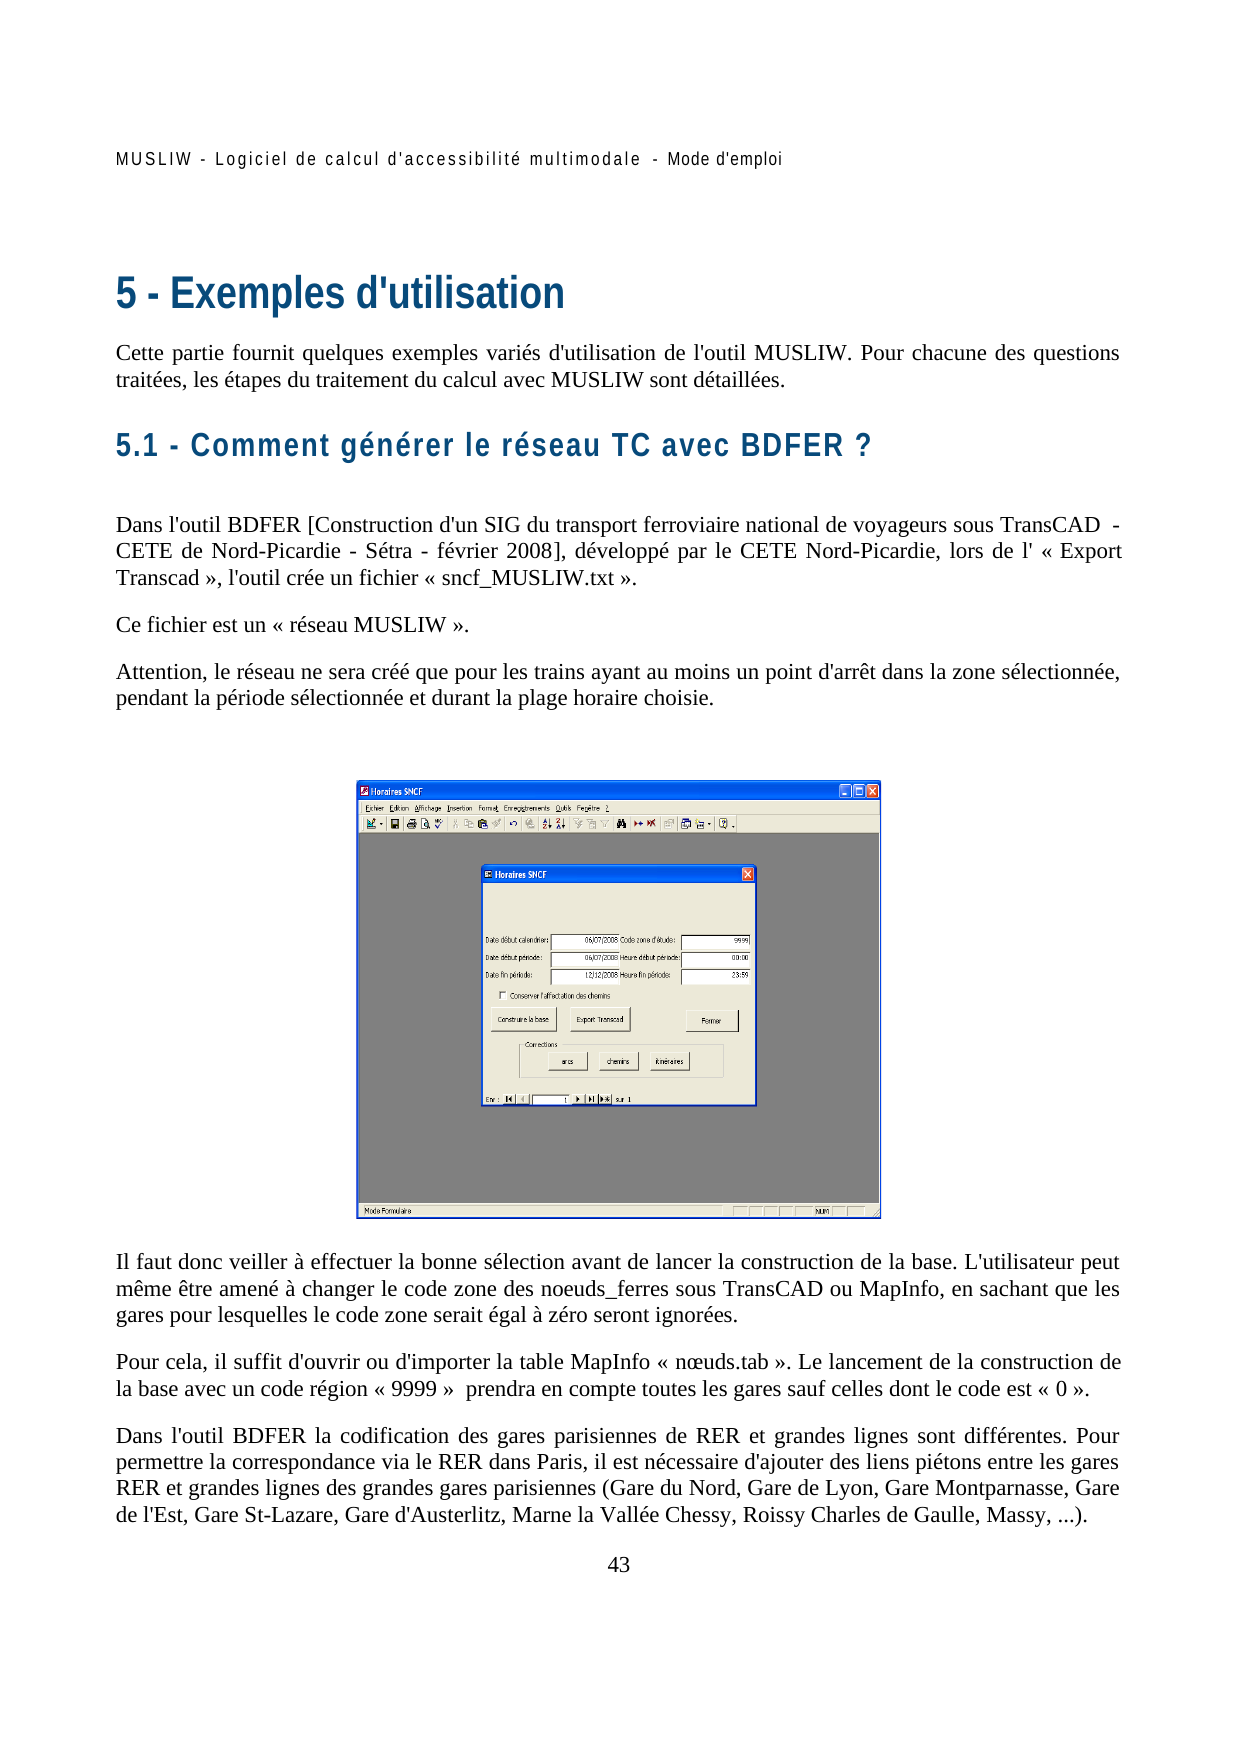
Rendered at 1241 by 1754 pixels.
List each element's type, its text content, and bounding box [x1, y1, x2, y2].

subtitle Exemples d'utilisation [116, 266, 1122, 319]
text Attention, le réseau ne sera créé que pour les trains ayant au moins un point d'arrêt dans la zone sélectionnée, pendant la période sélectionnée et durant la plage horaire choisie. [116, 658, 1122, 711]
text Dans l'outil BDFER [Construction d'un SIG du transport ferroviaire national de voyageurs sous TransCAD - CETE de Nord-Picardie - Sétra - février 2008], développé par le CETE Nord-Picardie, lors de l' « Export Transcad », l'outil crée un fichier « sncf_MUSLIW.txt ». [116, 511, 1122, 590]
text Il faut donc veiller à effectuer la bonne sélection avant de lancer la construction de la base. L'utilisateur peut même être amené à changer le code zone des noeuds_ferres sous TransCAD ou MapInfo, en sachant que les gares pour lesquelles le code zone serait égal à zéro seront ignorées. [116, 1248, 1122, 1327]
text Ce fichier est un « réseau MUSLIW ». [116, 611, 1122, 637]
text Pour cela, il suffit d'ouvrir ou d'importer la table MapInfo « nœuds.tab ». Le lancement de la construction de la base avec un code région « 9999 » prendra en compte toutes les gares sauf celles dont le code est « 0 ». [116, 1348, 1122, 1401]
text Cette partie fournit quelques exemples variés d'utilisation de l'outil MUSLIW. Pour chacune des questions traitées, les étapes du traitement du calcul avec MUSLIW sont détaillées. [116, 339, 1122, 392]
subtitle Comment générer le réseau TC avec BDFER ? [116, 426, 1122, 464]
text Dans l'outil BDFER la codification des gares parisiennes de RER et grandes lignes sont différentes. Pour permettre la correspondance via le RER dans Paris, il est nécessaire d'ajouter des liens piétons entre les gares RER et grandes lignes des grandes gares parisiennes (Gare du Nord, Gare de Lyon, Gare Montparnasse, Gare de l'Est, Gare St-Lazare, Gare d'Austerlitz, Marne la Vallée Chessy, Roissy Charles de Gaulle, Massy, ...). [116, 1422, 1122, 1527]
picture [356, 780, 882, 1219]
